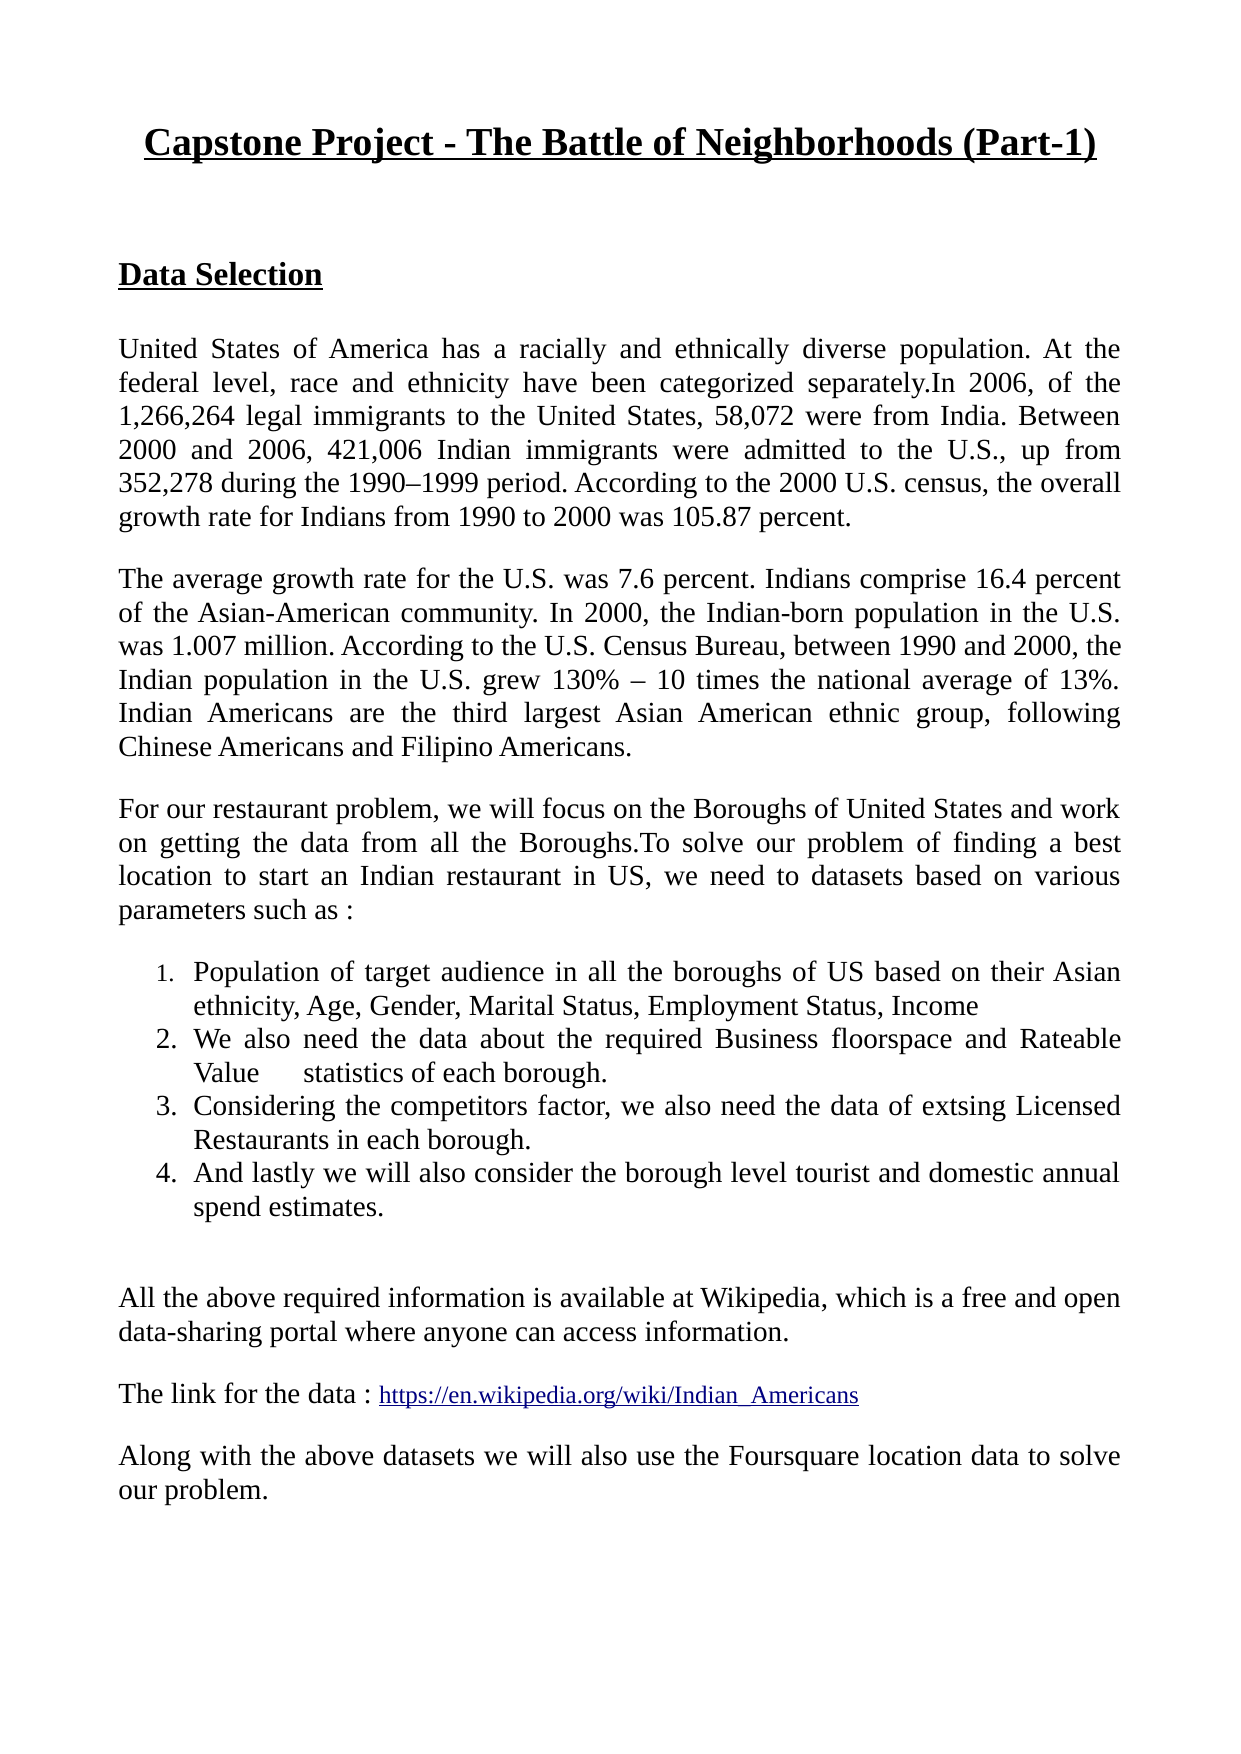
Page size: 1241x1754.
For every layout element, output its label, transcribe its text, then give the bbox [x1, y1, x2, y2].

text For our restaurant problem, we will focus on the Boroughs of United States and work on getting the data from all the Boroughs.To solve our problem of finding a best location to start an Indian restaurant in US, we need to datasets based on various parameters such as : [118, 791, 1122, 926]
text Data Selection [118, 255, 1122, 293]
list And lastly we will also consider the borough level tourist and domestic annual spend estimates. [156, 1156, 1122, 1223]
text All the above required information is available at Wikipedia, which is a free and open data-sharing portal where anyone can access information. [118, 1280, 1122, 1347]
text Along with the above datasets we will also use the Foursquare location data to solve our problem. [118, 1438, 1122, 1505]
text The average growth rate for the U.S. was 7.6 percent. Indians comprise 16.4 percent of the Asian-American community. In 2000, the Indian-born population in the U.S. was 1.007 million. According to the U.S. Census Bureau, between 1990 and 2000, the Indian population in the U.S. grew 130% – 10 times the national average of 13%. Indian Americans are the third largest Asian American ethnic group, following Chinese Americans and Filipino Americans. [118, 561, 1122, 763]
text United States of America has a racially and ethnically diverse population. At the federal level, race and ethnicity have been categorized separately.In 2006, of the 1,266,264 legal immigrants to the United States, 58,072 were from India. Between 2000 and 2006, 421,006 Indian immigrants were admitted to the U.S., up from 352,278 during the 1990–1999 period. According to the 2000 U.S. census, the overall growth rate for Indians from 1990 to 2000 was 105.87 percent. [118, 331, 1122, 533]
list Population of target audience in all the boroughs of US based on their Asian ethnicity, Age, Gender, Marital Status, Employment Status, Income [156, 954, 1122, 1021]
text Capstone Project - The Battle of Neighborhoods (Part-1) [118, 118, 1122, 164]
list We also need the data about the required Business floorspace and Rateable Value statistics of each borough. [156, 1021, 1122, 1088]
list Considering the competitors factor, we also need the data of extsing Licensed Restaurants in each borough. [156, 1088, 1122, 1156]
text The link for the data : https://en.wikipedia.org/wiki/Indian_Americans [118, 1376, 1122, 1409]
